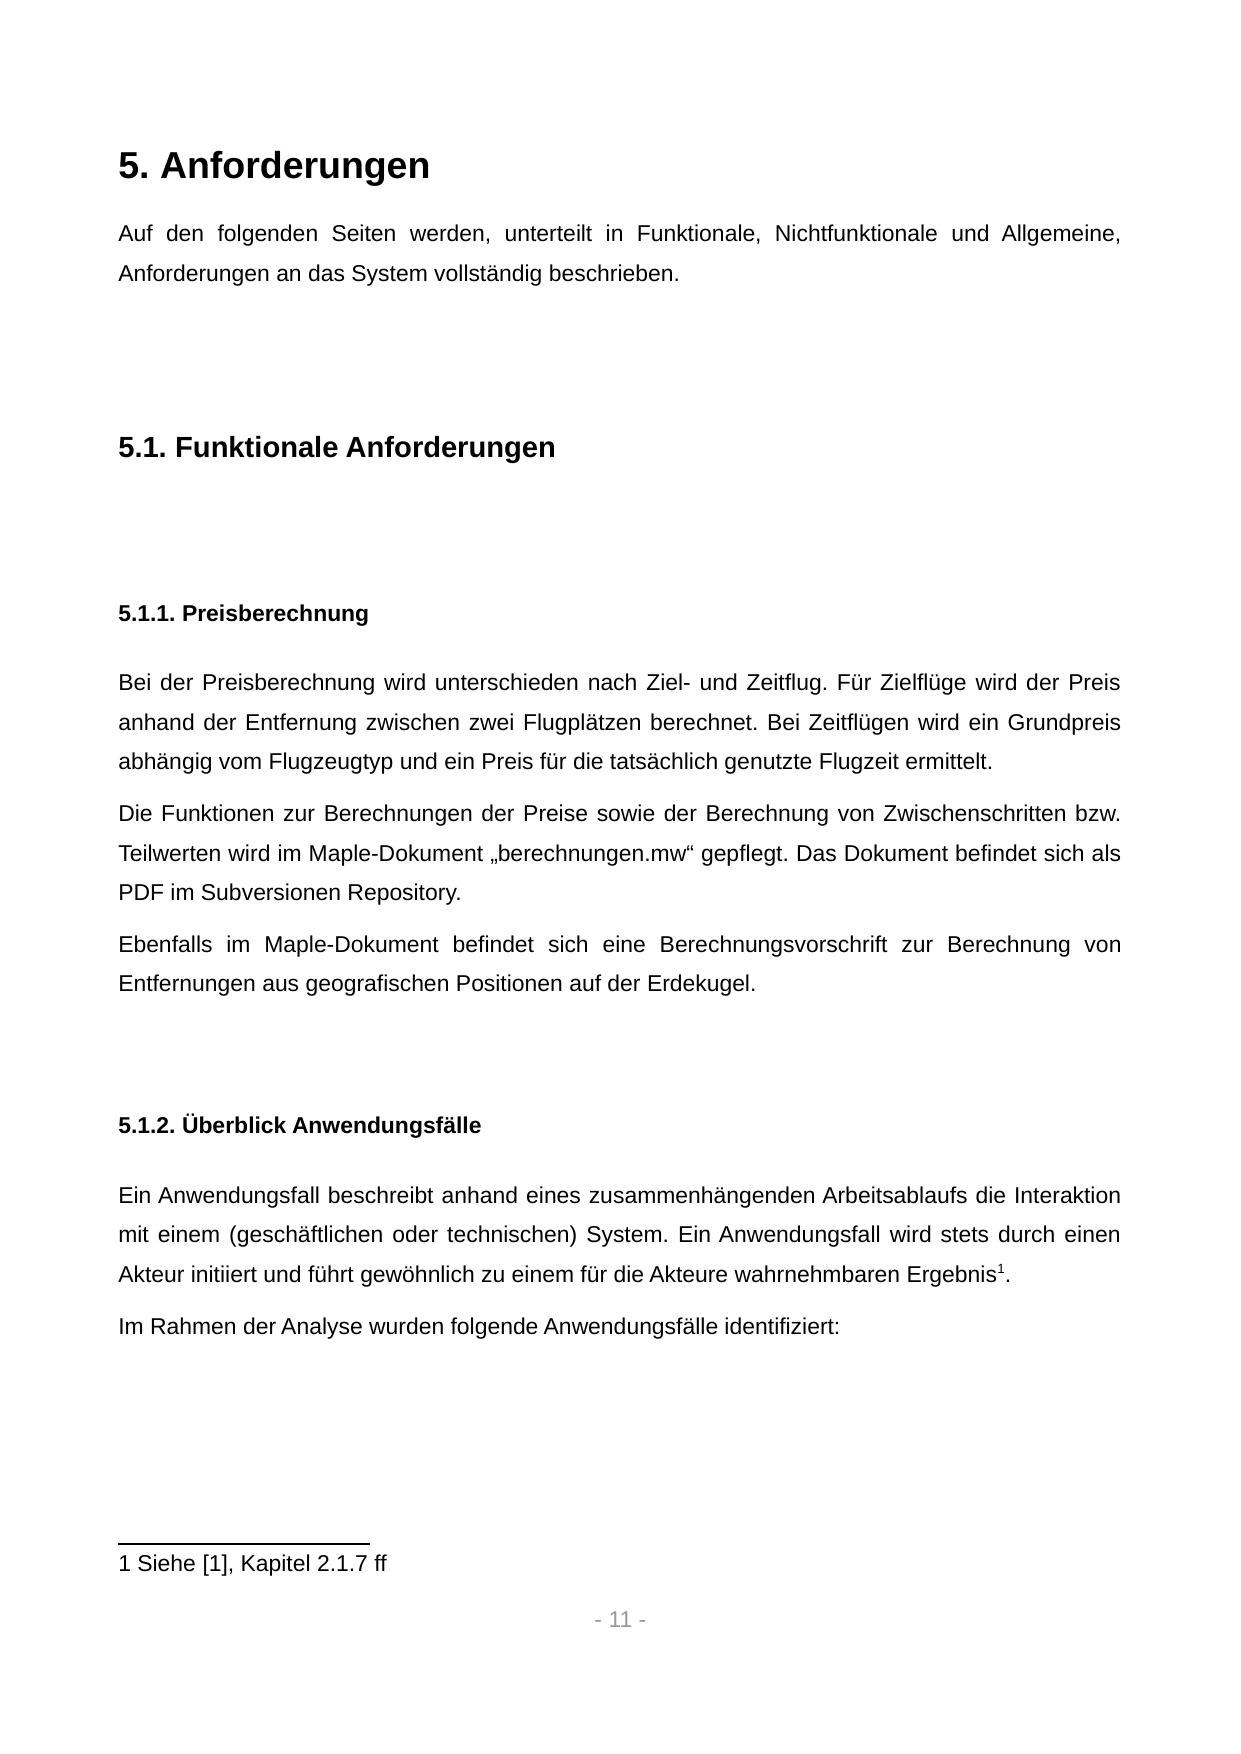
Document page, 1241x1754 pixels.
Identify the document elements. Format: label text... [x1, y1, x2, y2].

subtitle Preisberechnung [118, 599, 1122, 626]
text Bei der Preisberechnung wird unterschieden nach Ziel- und Zeitflug. Für Zielflüge wird der Preis anhand der Entfernung zwischen zwei Flugplätzen berechnet. Bei Zeitflügen wird ein Grundpreis abhängig vom Flugzeugtyp und ein Preis für die tatsächlich genutzte Flugzeit ermittelt. [118, 669, 1122, 774]
text Ebenfalls im Maple-Dokument befindet sich eine Berechnungsvorschrift zur Berechnung von Entfernungen aus geografischen Positionen auf der Erdekugel. [118, 931, 1122, 997]
text Die Funktionen zur Berechnungen der Preise sowie der Berechnung von Zwischenschritten bzw. Teilwerten wird im Maple-Dokument „berechnungen.mw“ gepflegt. Das Dokument befindet sich als PDF im Subversionen Repository. [118, 800, 1122, 905]
text Ein Anwendungsfall beschreibt anhand eines zusammenhängenden Arbeitsablaufs die Interaktion mit einem (geschäftlichen oder technischen) System. Ein Anwendungsfall wird stets durch einen Akteur initiiert und führt gewöhnlich zu einem für die Akteure wahrnehmbaren Ergebnis. [118, 1182, 1122, 1287]
text Im Rahmen der Analyse wurden folgende Anwendungsfälle identifiziert: [118, 1313, 1122, 1339]
subtitle Überblick Anwendungsfälle [118, 1112, 1122, 1138]
text Siehe [1], Kapitel 2.1.7 ff [118, 1550, 1122, 1577]
text Auf den folgenden Seiten werden, unterteilt in Funktionale, Nichtfunktionale und Allgemeine, Anforderungen an das System vollständig beschrieben. [118, 220, 1122, 286]
subtitle Funktionale Anforderungen [118, 430, 1122, 463]
subtitle Anforderungen [118, 143, 1122, 186]
